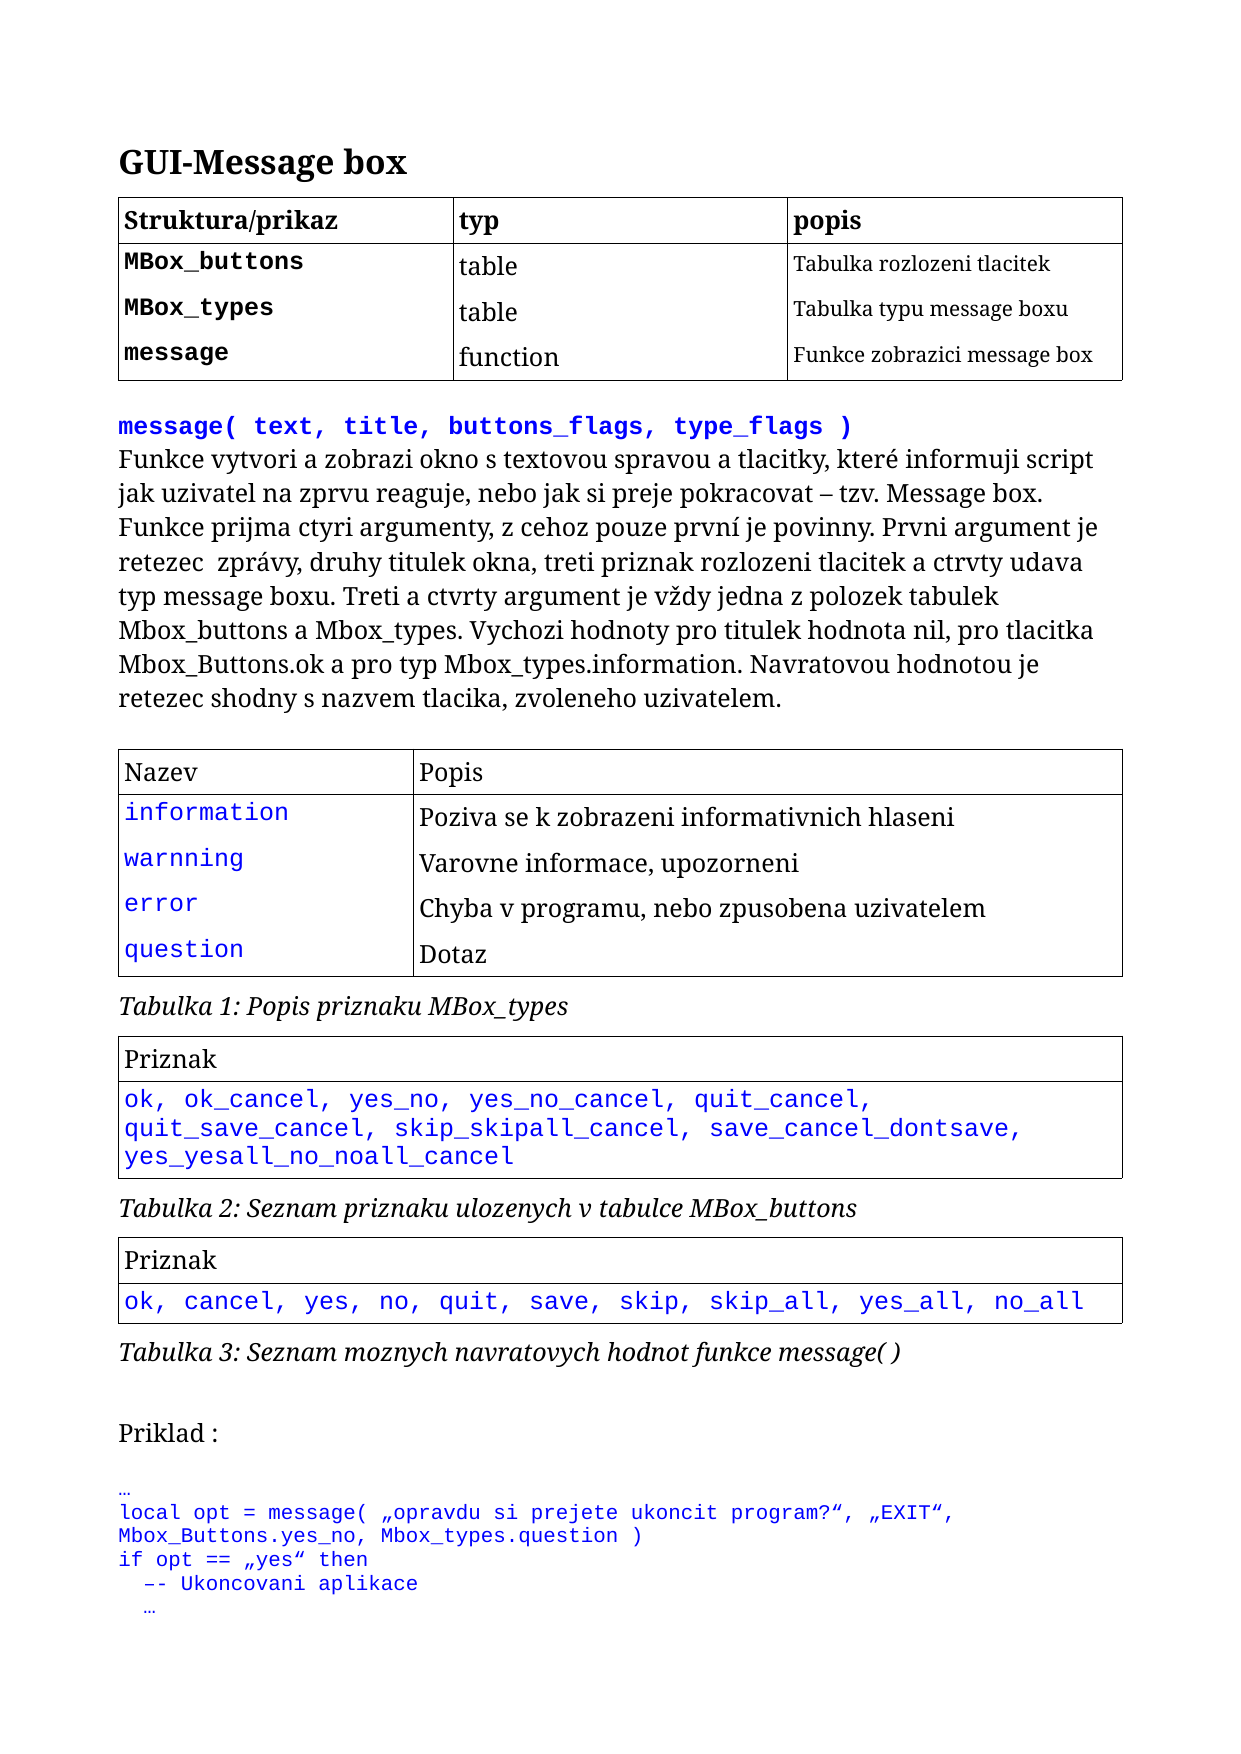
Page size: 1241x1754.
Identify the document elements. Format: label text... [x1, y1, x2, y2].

table_cell Dotaz [414, 931, 1122, 976]
text Tabulka 3: Seznam moznych navratovych hodnot funkce message( ) [118, 1335, 1122, 1369]
table_cell table [454, 244, 787, 288]
table_header popis [788, 198, 1122, 243]
table_header Priznak [119, 1238, 1122, 1282]
text … [118, 1596, 1122, 1620]
table_header Priznak [119, 1037, 1122, 1081]
text –- Ukoncovani aplikace [118, 1573, 1122, 1596]
table_cell table [454, 289, 787, 334]
table_cell Poziva se k zobrazeni informativnich hlaseni [414, 795, 1122, 840]
table_cell MBox_buttons [119, 244, 453, 288]
table_header Nazev [119, 750, 413, 794]
table_cell ok, ok_cancel, yes_no, yes_no_cancel, quit_cancel, quit_save_cancel, skip_skipall_cancel, save_cancel_dontsave, yes_yesall_no_noall_cancel [119, 1082, 1122, 1178]
text Funkce vytvori a zobrazi okno s textovou spravou a tlacitky, které informuji script jak uzivatel na zprvu reaguje, nebo jak si preje pokracovat – tzv. Message box. Funkce prijma ctyri argumenty, z cehoz pouze první je povinny. Prvni argument je retezec zprávy, druhy titulek okna, treti priznak rozlozeni tlacitek a ctrvty udava typ message boxu. Treti a ctvrty argument je vždy jedna z polozek tabulek Mbox_buttons a Mbox_types. Vychozi hodnoty pro titulek hodnota nil, pro tlacitka Mbox_Buttons.ok a pro typ Mbox_types.information. Navratovou hodnotou je retezec shodny s nazvem tlacika, zvoleneho uzivatelem. [118, 442, 1122, 714]
text Priklad : [118, 1416, 1122, 1450]
table_cell ok, cancel, yes, no, quit, save, skip, skip_all, yes_all, no_all [119, 1284, 1122, 1322]
table_cell function [454, 334, 787, 379]
table_cell MBox_types [119, 289, 453, 334]
text if opt == „yes“ then [118, 1549, 1122, 1573]
text Tabulka 1: Popis priznaku MBox_types [118, 989, 1122, 1023]
table_cell Tabulka typu message boxu [788, 289, 1122, 334]
table_cell Tabulka rozlozeni tlacitek [788, 244, 1122, 288]
table_cell question [119, 931, 413, 976]
table_header typ [454, 198, 787, 243]
text … [118, 1478, 1122, 1502]
table_cell Varovne informace, upozorneni [414, 840, 1122, 885]
subtitle GUI-Message box [118, 139, 1122, 185]
table_cell warnning [119, 840, 413, 885]
table_header Struktura/prikaz [119, 198, 453, 243]
table_cell message [119, 334, 453, 379]
text local opt = message( „opravdu si prejete ukoncit program?“, „EXIT“, Mbox_Buttons.yes_no, Mbox_types.question ) [118, 1502, 1122, 1549]
table_header Popis [414, 750, 1122, 794]
text message( text, title, buttons_flags, type_flags ) [118, 414, 1122, 442]
table_cell information [119, 795, 413, 840]
table_cell Funkce zobrazici message box [788, 334, 1122, 379]
table_cell Chyba v programu, nebo zpusobena uzivatelem [414, 885, 1122, 931]
table_cell error [119, 885, 413, 931]
text Tabulka 2: Seznam priznaku ulozenych v tabulce MBox_buttons [118, 1190, 1122, 1224]
